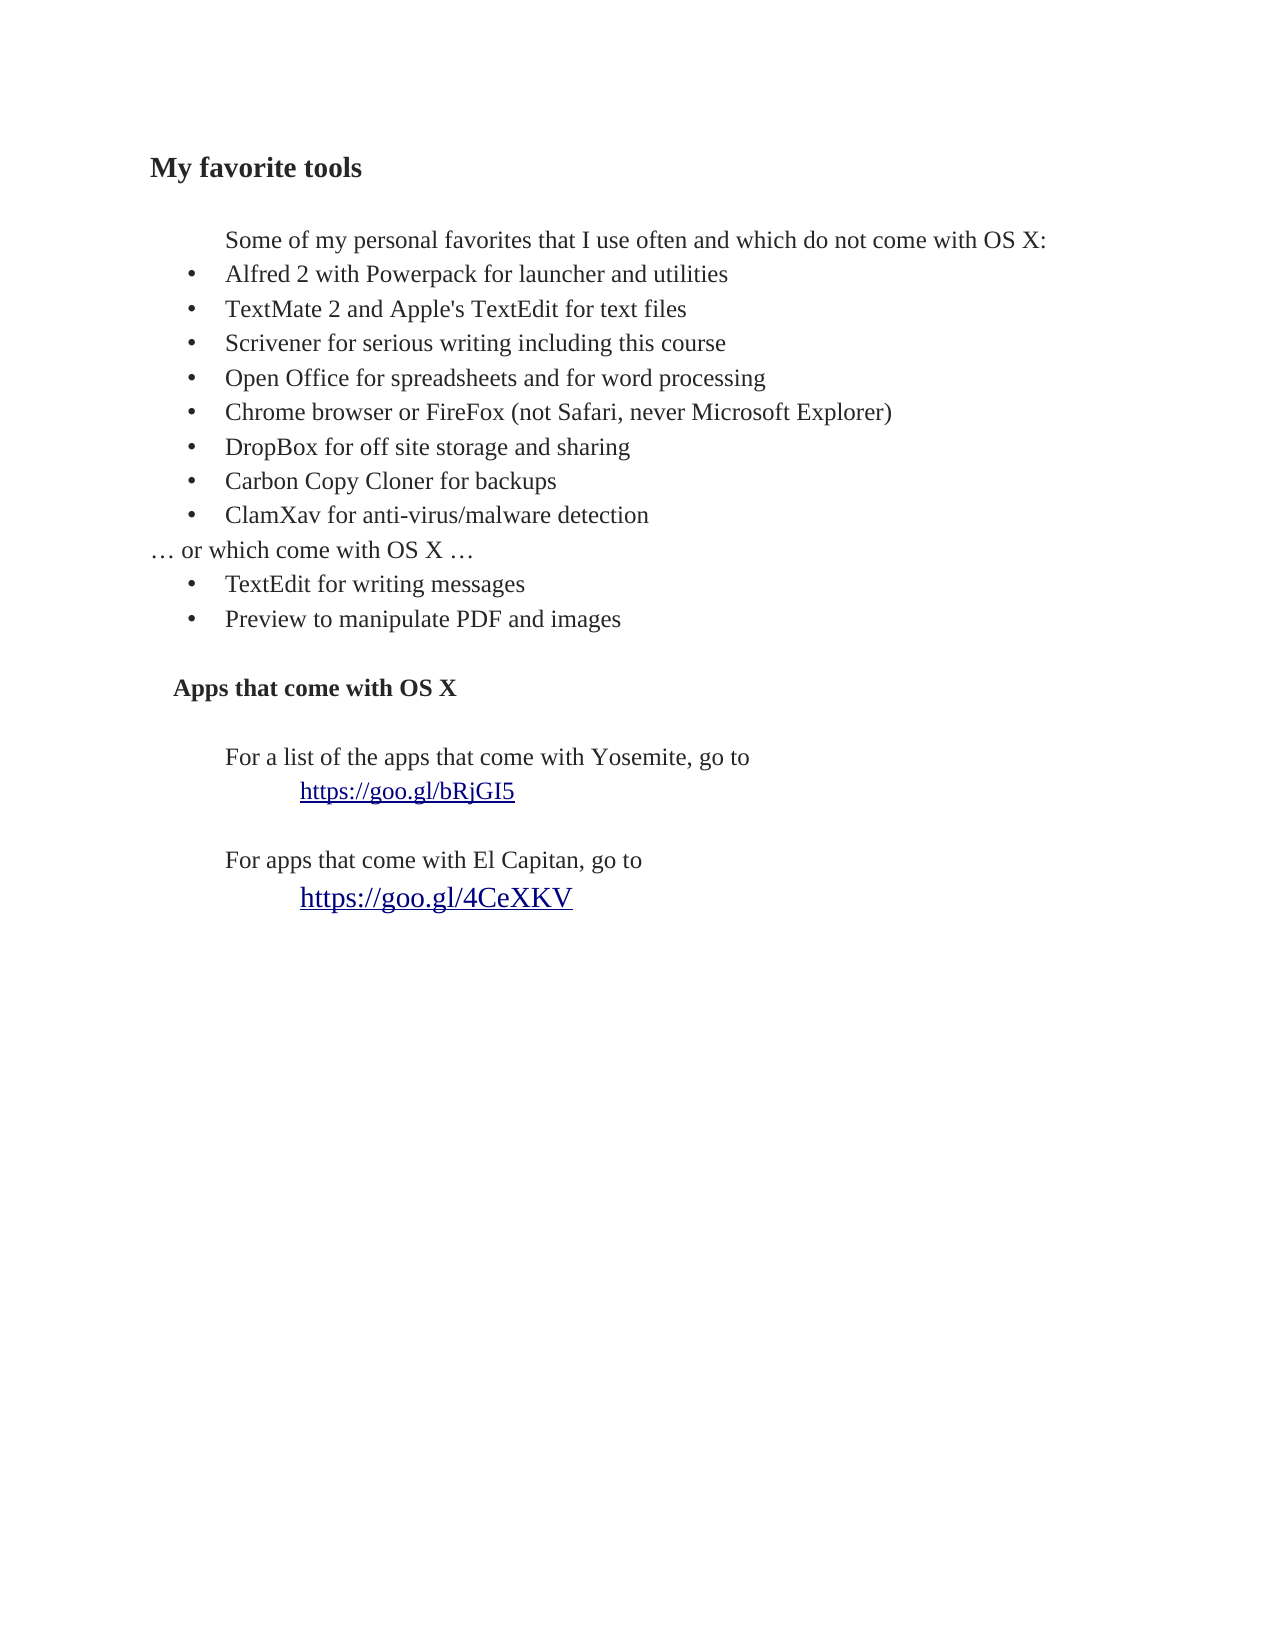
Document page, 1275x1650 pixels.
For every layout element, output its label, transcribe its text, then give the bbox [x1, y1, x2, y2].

list Chrome browser or FireFox (not Safari, never Microsoft Explorer) [187, 397, 1125, 426]
text My favorite tools [150, 150, 1125, 183]
text https://goo.gl/4CeXKV [150, 880, 1125, 913]
list Scrivener for serious writing including this course [187, 328, 1125, 357]
text Apps that come with OS X [173, 673, 1125, 702]
text For apps that come with El Capitan, go to [150, 845, 1125, 874]
text https://goo.gl/bRjGI5 [150, 776, 1125, 805]
list Carbon Copy Cloner for backups [187, 466, 1125, 495]
list Alfred 2 with Powerpack for launcher and utilities [187, 259, 1125, 288]
list DropBox for off site storage and sharing [187, 432, 1125, 460]
list Open Office for spreadsheets and for word processing [187, 363, 1125, 391]
list TextMate 2 and Apple's TextEdit for text files [187, 294, 1125, 322]
list Preview to manipulate PDF and images [187, 604, 1125, 633]
list ClamXav for anti-virus/malware detection [187, 501, 1125, 529]
text Some of my personal favorites that I use often and which do not come with OS X: [150, 225, 1125, 253]
text … or which come with OS X … [150, 535, 1125, 564]
text For a list of the apps that come with Yosemite, go to [150, 742, 1125, 771]
list TextEdit for writing messages [187, 569, 1125, 598]
